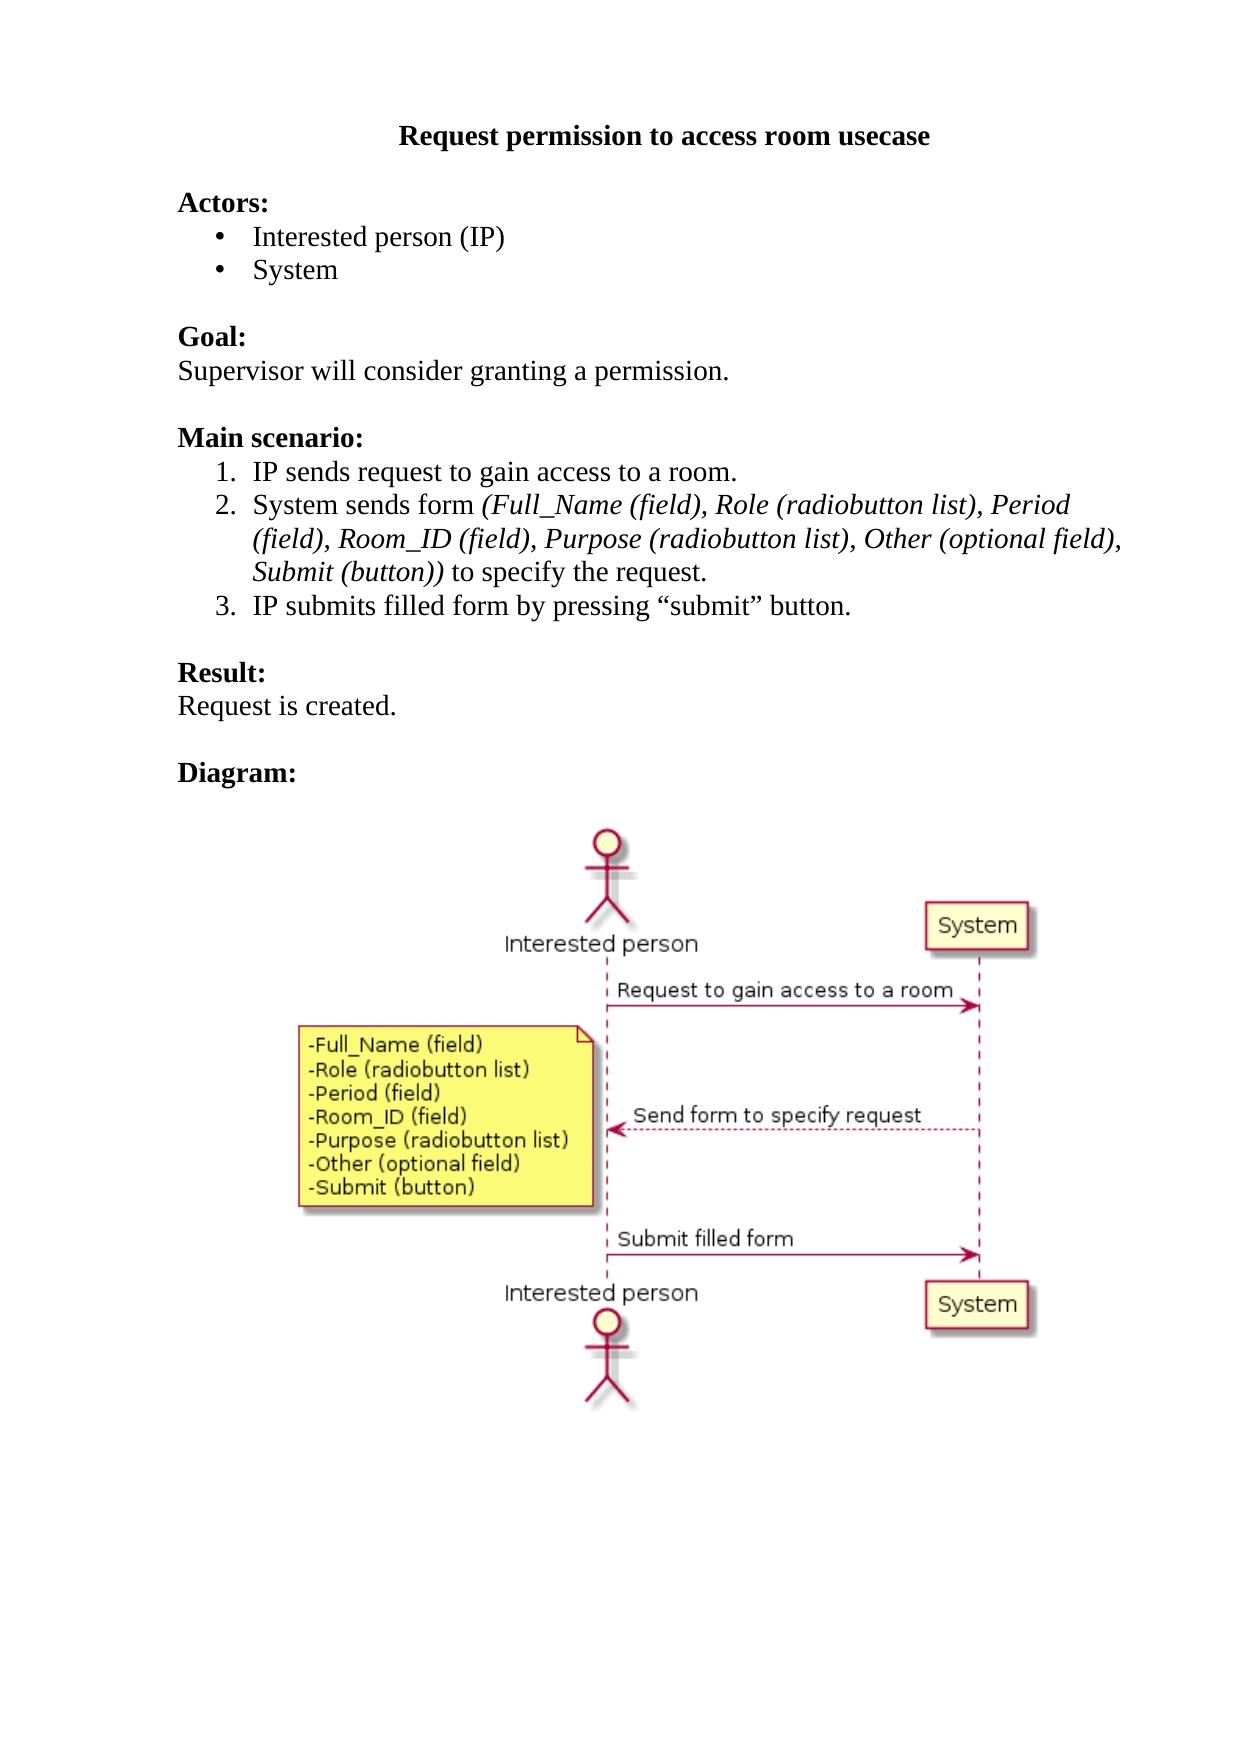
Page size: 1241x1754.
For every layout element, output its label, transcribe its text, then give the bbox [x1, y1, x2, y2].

picture [286, 822, 1043, 1417]
list System sends form (Full_Name (field), Role (radiobutton list), Period (field), Room_ID (field), Purpose (radiobutton list), Other (optional field), Submit (button)) to specify the request. [215, 487, 1152, 588]
text Request permission to access room usecase [177, 118, 1152, 152]
list IP submits filled form by pressing “submit” button. [215, 588, 1152, 621]
text Request is created. [177, 688, 1152, 722]
list Interested person (IP) [215, 219, 1152, 252]
text Result: [177, 655, 1152, 688]
text Goal: [177, 319, 1152, 353]
list System [215, 252, 1152, 286]
text Diagram: [177, 756, 1152, 789]
text Actors: [177, 185, 1152, 219]
text Main scenario: [177, 420, 1152, 454]
text Supervisor will consider granting a permission. [177, 353, 1152, 387]
list IP sends request to gain access to a room. [215, 454, 1152, 487]
